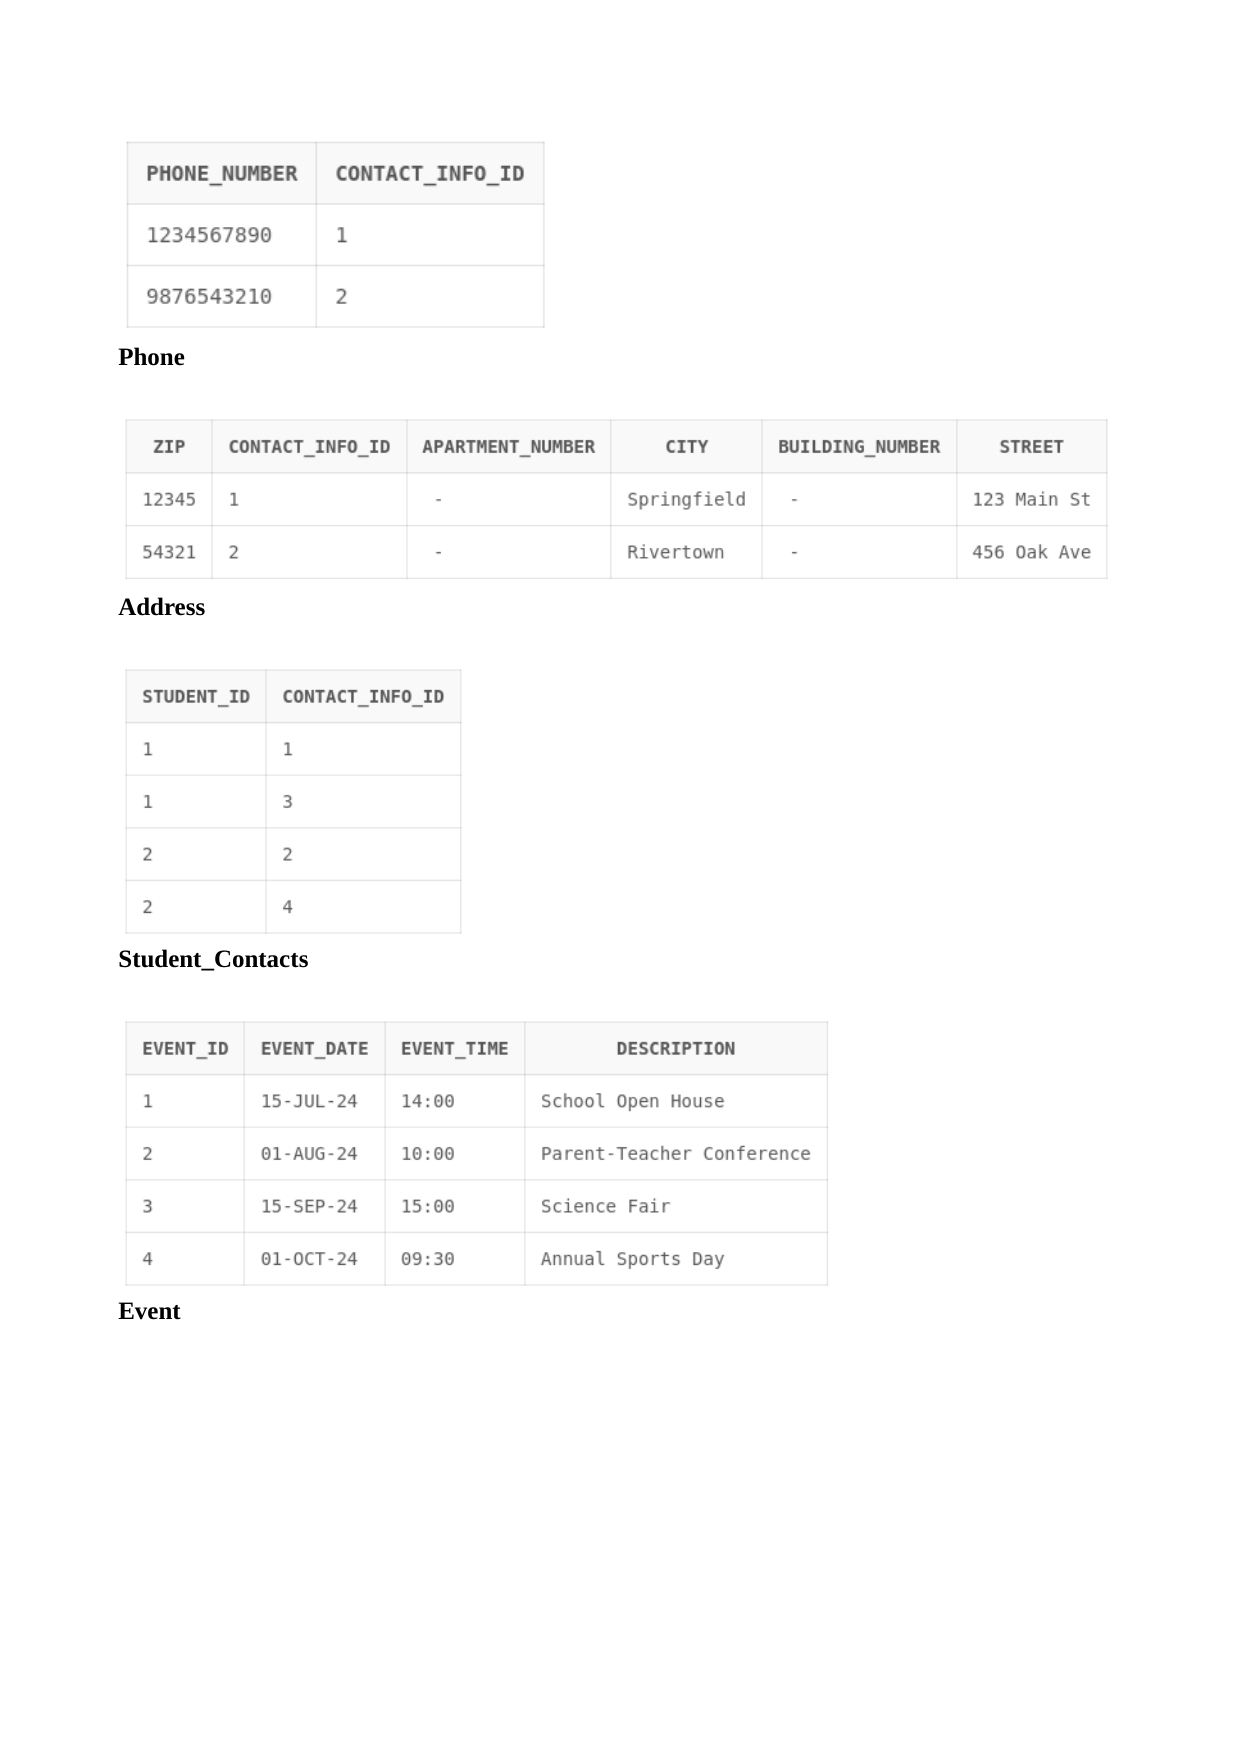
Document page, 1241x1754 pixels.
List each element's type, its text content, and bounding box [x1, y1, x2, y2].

picture [118, 400, 1123, 592]
text Student_Contacts [118, 944, 1122, 973]
text Phone [118, 343, 1122, 371]
text Address [118, 592, 1122, 621]
picture [118, 649, 1123, 944]
text Event [118, 1296, 1122, 1325]
picture [118, 1001, 1123, 1296]
picture [118, 118, 1123, 343]
